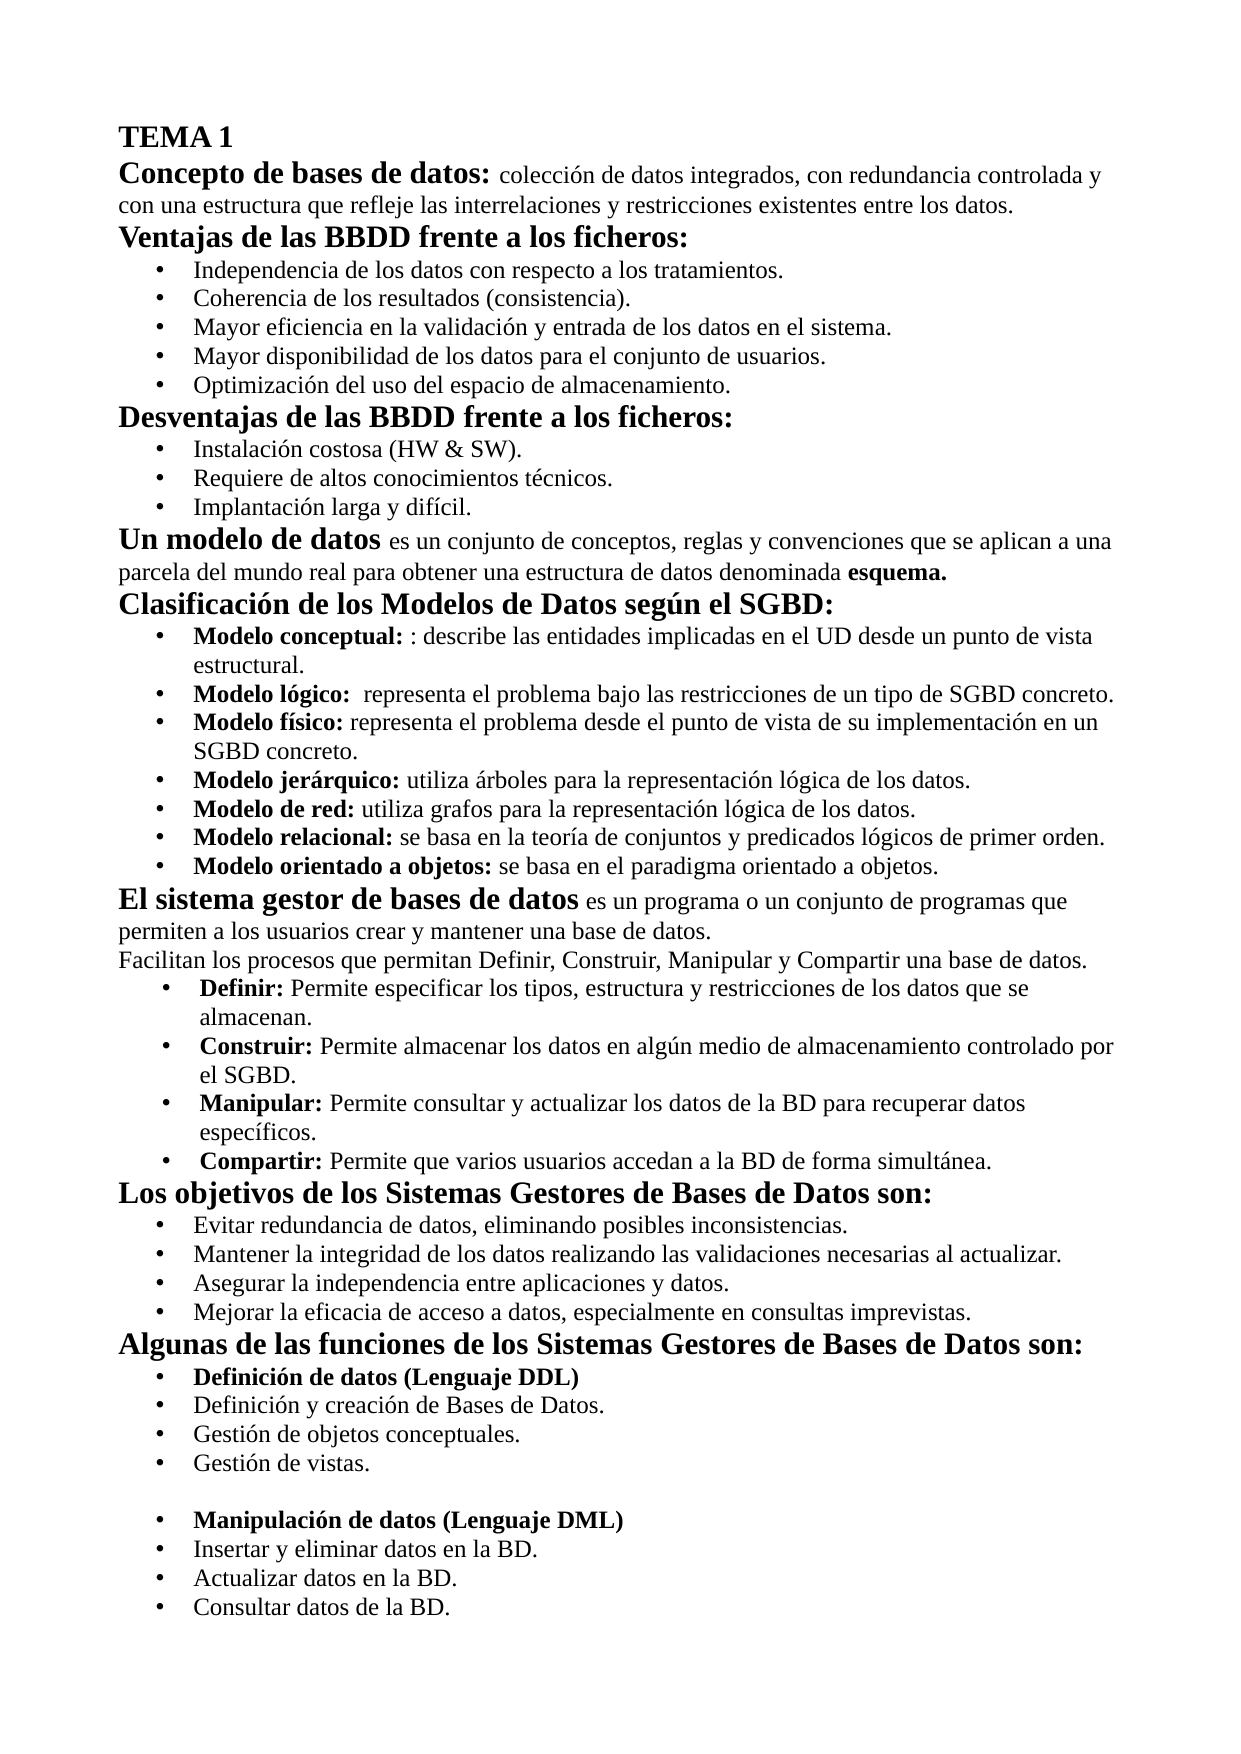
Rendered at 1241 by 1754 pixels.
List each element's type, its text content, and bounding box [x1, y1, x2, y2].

list Definición y creación de Bases de Datos. [156, 1390, 1122, 1419]
text Ventajas de las BBDD frente a los ficheros: [118, 219, 1122, 255]
list Mayor eficiencia en la validación y entrada de los datos en el sistema. [156, 312, 1122, 341]
text Facilitan los procesos que permitan Definir, Construir, Manipular y Compartir una base de datos. [118, 945, 1122, 973]
list Manipulación de datos (Lenguaje DML) [156, 1505, 1122, 1534]
list Instalación costosa (HW & SW). [156, 434, 1122, 463]
list Compartir: Permite que varios usuarios accedan a la BD de forma simultánea. [162, 1146, 1122, 1175]
list Gestión de vistas. [156, 1448, 1122, 1477]
text Concepto de bases de datos: colección de datos integrados, con redundancia controlada y con una estructura que refleje las interrelaciones y restricciones existentes entre los datos. [118, 154, 1122, 219]
list Implantación larga y difícil. [156, 492, 1122, 521]
list Mantener la integridad de los datos realizando las validaciones necesarias al actualizar. [156, 1239, 1122, 1268]
list Mejorar la eficacia de acceso a datos, especialmente en consultas imprevistas. [156, 1297, 1122, 1326]
list Modelo conceptual: : describe las entidades implicadas en el UD desde un punto de vista estructural. [156, 621, 1122, 679]
list Coherencia de los resultados (consistencia). [156, 283, 1122, 312]
list Modelo de red: utiliza grafos para la representación lógica de los datos. [156, 794, 1122, 822]
list Modelo orientado a objetos: se basa en el paradigma orientado a objetos. [156, 851, 1122, 880]
list Insertar y eliminar datos en la BD. [156, 1534, 1122, 1563]
list Manipular: Permite consultar y actualizar los datos de la BD para recuperar datos específicos. [162, 1088, 1122, 1146]
list Asegurar la independencia entre aplicaciones y datos. [156, 1268, 1122, 1297]
text TEMA 1 [118, 118, 1122, 154]
list Consultar datos de la BD. [156, 1592, 1122, 1620]
list Modelo relacional: se basa en la teoría de conjuntos y predicados lógicos de primer orden. [156, 822, 1122, 851]
list Actualizar datos en la BD. [156, 1563, 1122, 1592]
text Los objetivos de los Sistemas Gestores de Bases de Datos son: [118, 1175, 1122, 1211]
list Modelo físico: representa el problema desde el punto de vista de su implementación en un SGBD concreto. [156, 707, 1122, 765]
list Gestión de objetos conceptuales. [156, 1419, 1122, 1448]
list Evitar redundancia de datos, eliminando posibles inconsistencias. [156, 1211, 1122, 1239]
text El sistema gestor de bases de datos es un programa o un conjunto de programas que permiten a los usuarios crear y mantener una base de datos. [118, 880, 1122, 945]
list Definir: Permite especificar los tipos, estructura y restricciones de los datos que se almacenan. [162, 973, 1122, 1031]
list Construir: Permite almacenar los datos en algún medio de almacenamiento controlado por el SGBD. [162, 1031, 1122, 1088]
list Modelo jerárquico: utiliza árboles para la representación lógica de los datos. [156, 765, 1122, 794]
list Optimización del uso del espacio de almacenamiento. [156, 370, 1122, 398]
list Definición de datos (Lenguaje DDL) [156, 1362, 1122, 1390]
text Desventajas de las BBDD frente a los ficheros: [118, 398, 1122, 434]
list Modelo lógico: representa el problema bajo las restricciones de un tipo de SGBD concreto. [156, 679, 1122, 707]
list Mayor disponibilidad de los datos para el conjunto de usuarios. [156, 341, 1122, 370]
text Algunas de las funciones de los Sistemas Gestores de Bases de Datos son: [118, 1326, 1122, 1362]
list Requiere de altos conocimientos técnicos. [156, 463, 1122, 492]
list Independencia de los datos con respecto a los tratamientos. [156, 255, 1122, 283]
text Clasificación de los Modelos de Datos según el SGBD: [118, 585, 1122, 621]
text Un modelo de datos es un conjunto de conceptos, reglas y convenciones que se aplican a una parcela del mundo real para obtener una estructura de datos denominada esquema. [118, 521, 1122, 585]
